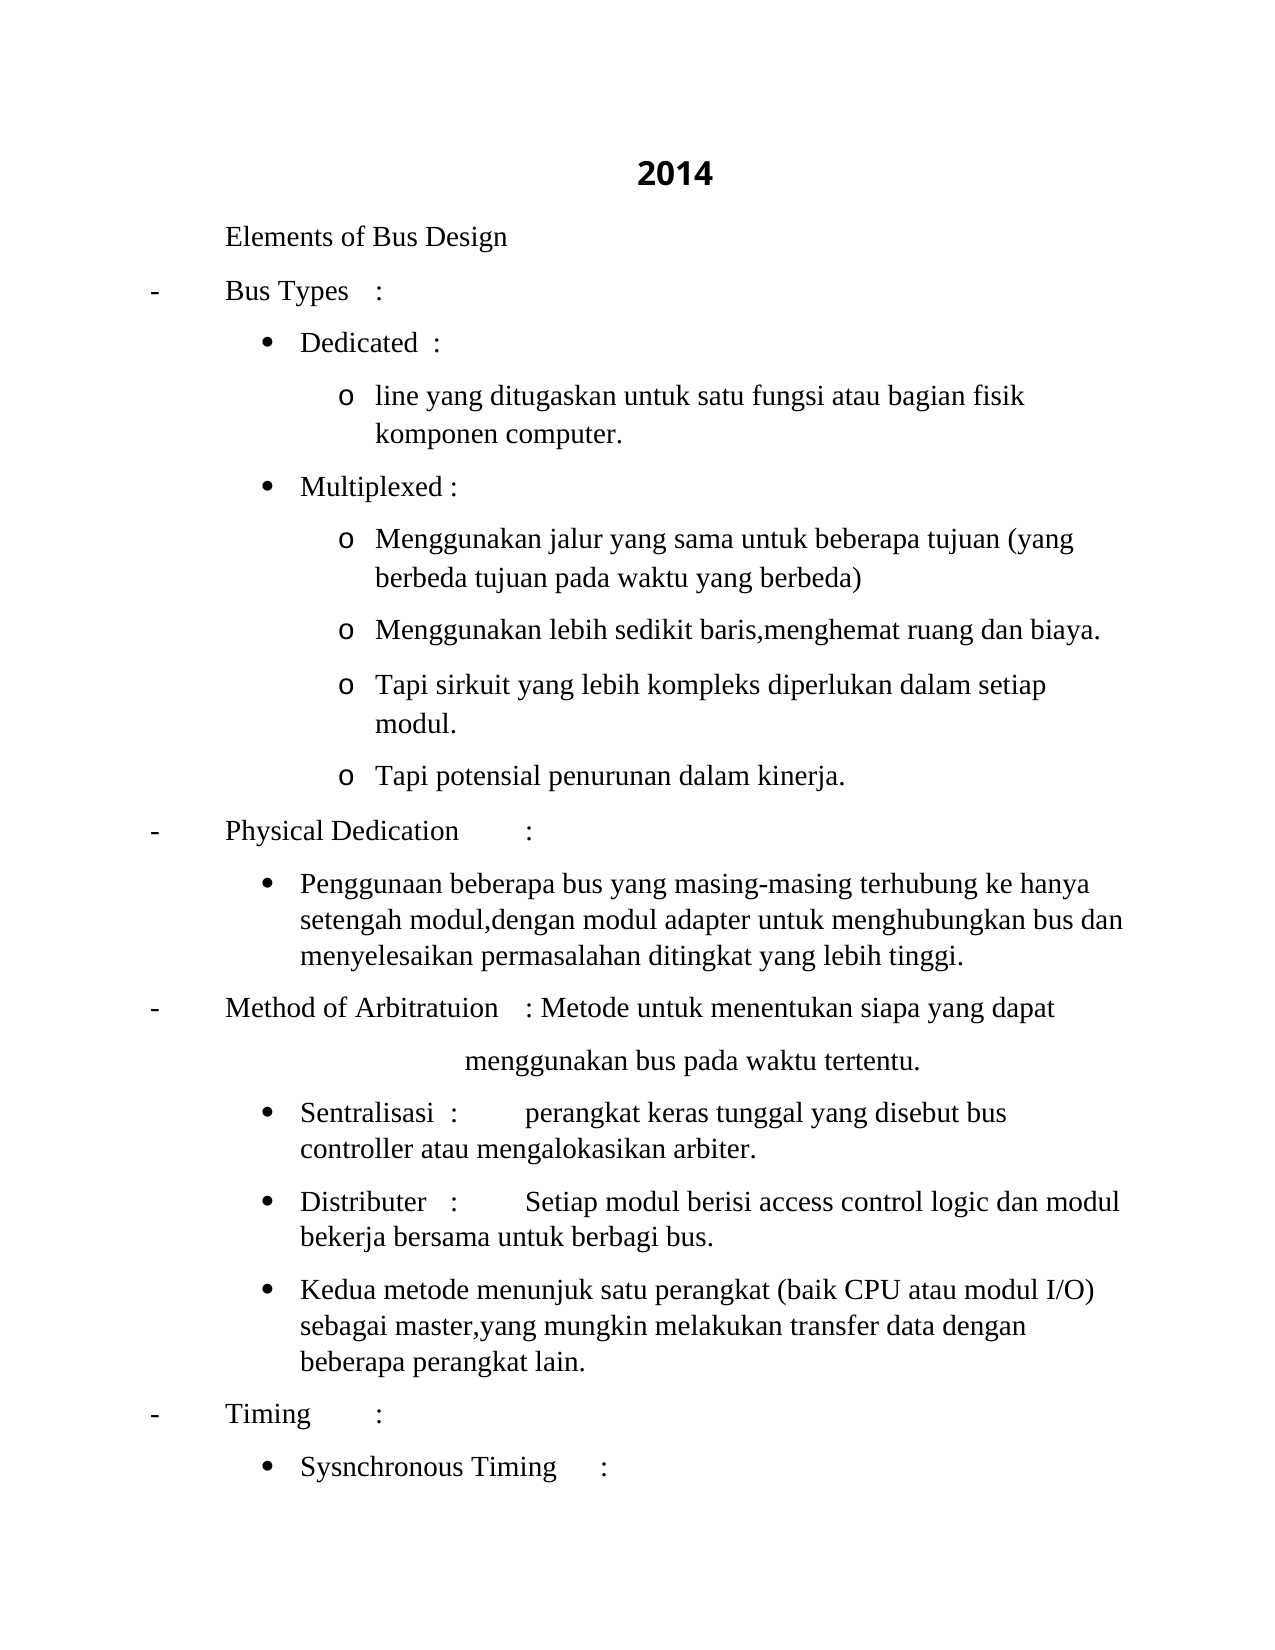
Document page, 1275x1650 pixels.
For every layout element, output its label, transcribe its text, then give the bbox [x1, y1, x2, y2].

text 2014 [225, 150, 1125, 195]
list Menggunakan jalur yang sama untuk beberapa tujuan (yang berbeda tujuan pada waktu yang berbeda) [337, 521, 1125, 593]
list Kedua metode menunjuk satu perangkat (baik CPU atau modul I/O) sebagai master,yang mungkin melakukan transfer data dengan beberapa perangkat lain. [262, 1272, 1125, 1377]
list Penggunaan beberapa bus yang masing-masing terhubung ke hanya setengah modul,dengan modul adapter untuk menghubungkan bus dan menyelesaikan permasalahan ditingkat yang lebih tinggi. [262, 866, 1125, 971]
list Tapi potensial penurunan dalam kinerja. [337, 758, 1125, 794]
text - Physical Dedication : [150, 813, 1125, 847]
text - Timing : [150, 1396, 1125, 1430]
text Elements of Bus Design [150, 215, 1125, 253]
list Menggunakan lebih sedikit baris,menghemat ruang dan biaya. [337, 612, 1125, 648]
text - Bus Types : [150, 273, 1125, 306]
list Multiplexed : [262, 469, 1125, 502]
list line yang ditugaskan untuk satu fungsi atau bagian fisik komponen computer. [337, 378, 1125, 450]
list Distributer : Setiap modul berisi access control logic dan modul bekerja bersama untuk berbagi bus. [262, 1184, 1125, 1253]
list Sysnchronous Timing : [262, 1449, 1125, 1482]
text - Method of Arbitratuion : Metode untuk menentukan siapa yang dapat [150, 990, 1125, 1024]
list Dedicated : [262, 325, 1125, 359]
list Tapi sirkuit yang lebih kompleks diperlukan dalam setiap modul. [337, 667, 1125, 739]
text menggunakan bus pada waktu tertentu. [150, 1043, 1125, 1076]
list Sentralisasi : perangkat keras tunggal yang disebut bus controller atau mengalokasikan arbiter. [262, 1095, 1125, 1165]
